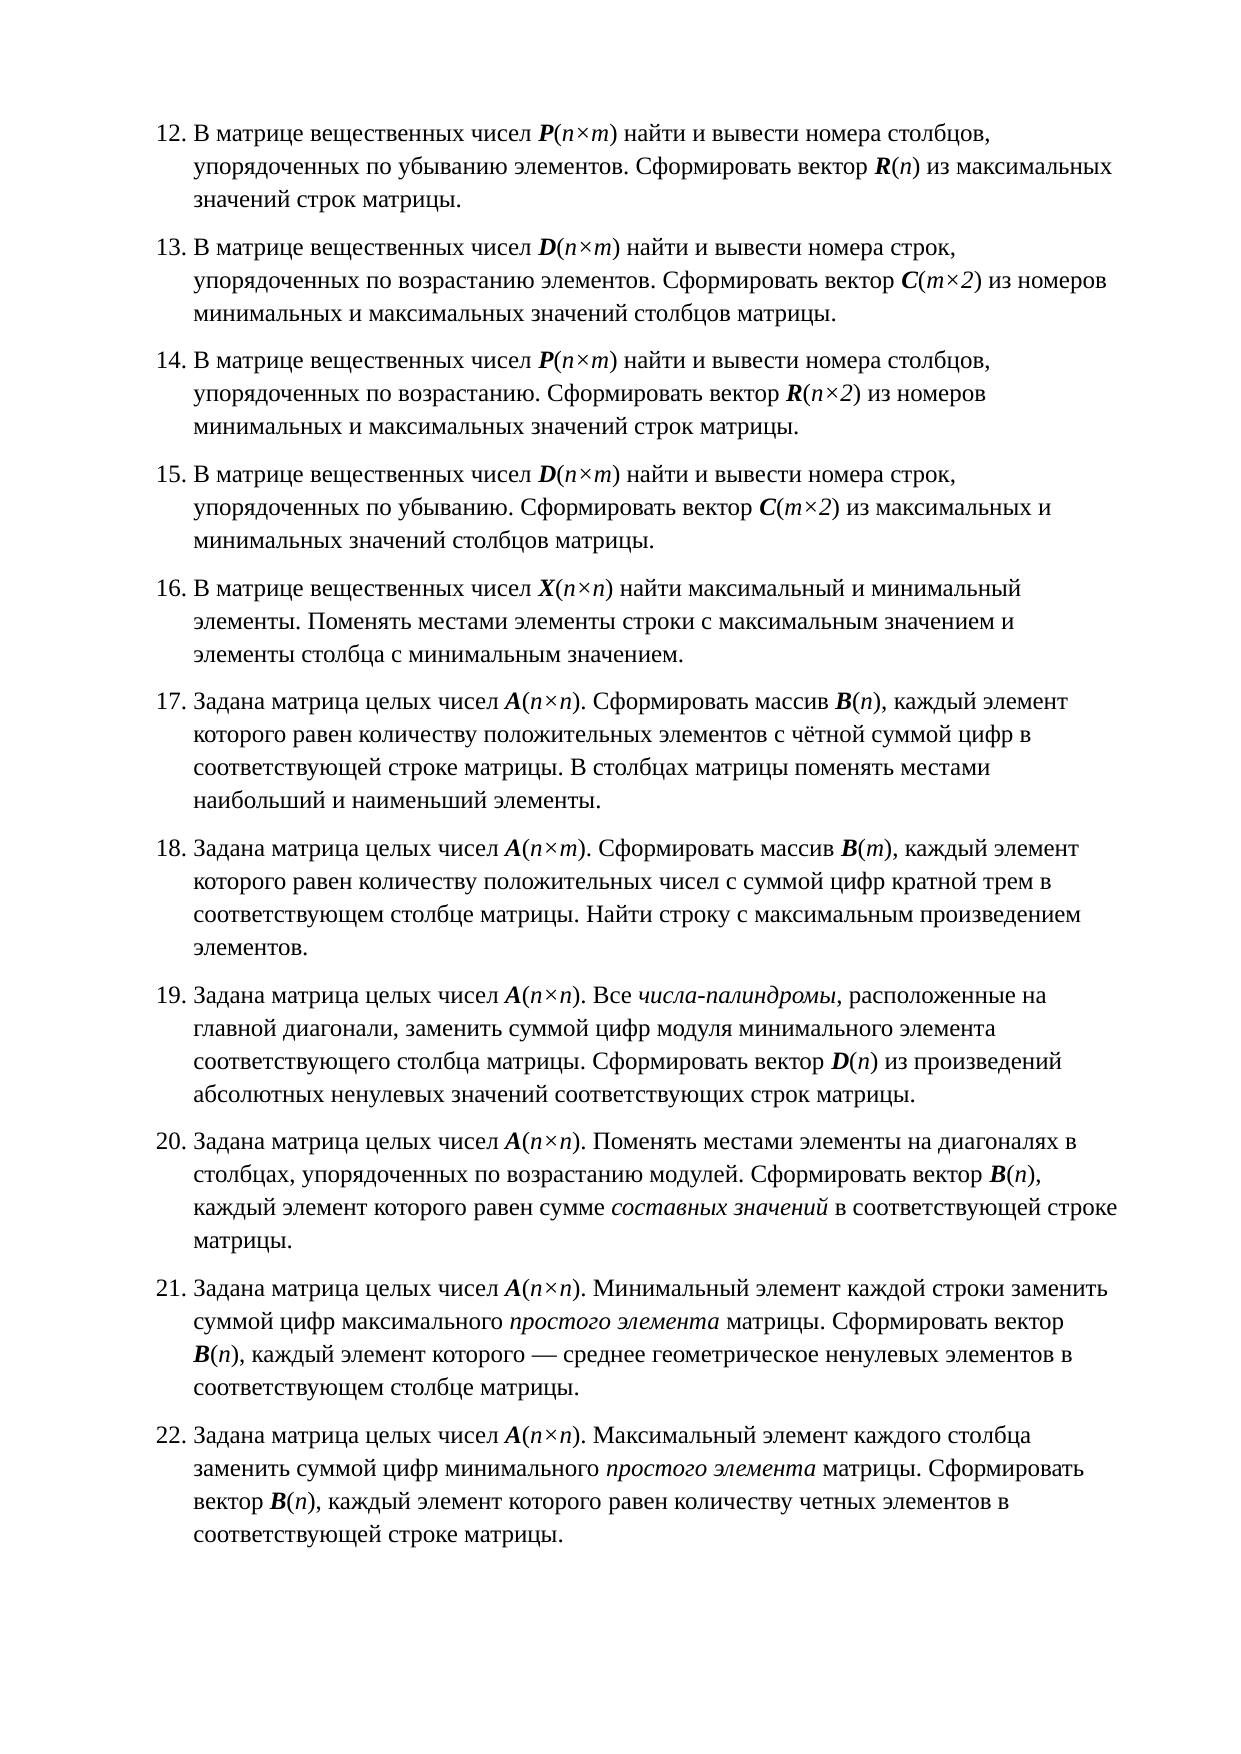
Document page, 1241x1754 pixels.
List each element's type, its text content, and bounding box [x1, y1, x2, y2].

list Задана матрица целых чисел A(n×n). Максимальный элемент каждого столбца заменить суммой цифр минимального простого элемента матрицы. Сформировать вектор В(n), каждый элемент которого равен количеству четных элементов в соответствующей строке матрицы. [156, 1420, 1122, 1547]
list В матрице вещественных чисел Р(n×m) найти и вывести номера столбцов, упорядоченных по убыванию элементов. Сформировать вектор R(n) из максимальных значений строк матрицы. [156, 118, 1122, 213]
list В матрице вещественных чисел D(n×m) найти и вывести номера строк, упорядоченных по возрастанию элементов. Сформировать вектор С(m×2) из номеров минимальных и максимальных значений столбцов матрицы. [156, 232, 1122, 327]
list В матрице вещественных чисел X(n×n) найти максимальный и минимальный элементы. Поменять местами элементы строки с максимальным значением и элементы столбца с минимальным значением. [156, 573, 1122, 667]
list Задана матрица целых чисел A(n×n). Минимальный элемент каждой строки заменить суммой цифр максимального простого элемента матрицы. Сформировать вектор В(n), каждый элемент которого — среднее геометрическое ненулевых элементов в соответствующем столбце матрицы. [156, 1273, 1122, 1401]
list Задана матрица целых чисел A(n×n). Все числа-палиндромы, расположенные на главной диагонали, заменить суммой цифр модуля минимального элемента соответствующего столбца матрицы. Сформировать вектор D(n) из произведений абсолютных ненулевых значений соответствующих строк матрицы. [156, 980, 1122, 1107]
list Задана матрица целых чисел A(n×m). Сформировать массив B(m), каждый элемент которого равен количеству положительных чисел с суммой цифр кратной трем в соответствующем столбце матрицы. Найти строку с максимальным произведением элементов. [156, 833, 1122, 961]
list В матрице вещественных чисел D(n×m) найти и вывести номера строк, упорядоченных по убыванию. Сформировать вектор С(m×2) из максимальных и минимальных значений столбцов матрицы. [156, 459, 1122, 554]
list Задана матрица целых чисел A(n×n). Поменять местами элементы на диагоналях в столбцах, упорядоченных по возрастанию модулей. Сформировать вектор В(n), каждый элемент которого равен сумме составных значений в соответствующей строке матрицы. [156, 1126, 1122, 1254]
list Задана матрица целых чисел A(n×n). Сформировать массив B(n), каждый элемент которого равен количеству положительных элементов с чётной суммой цифр в соответствующей строке матрицы. В столбцах матрицы поменять местами наибольший и наименьший элементы. [156, 686, 1122, 814]
list В матрице вещественных чисел Р(n×m) найти и вывести номера столбцов, упорядоченных по возрастанию. Сформировать вектор R(n×2) из номеров минимальных и максимальных значений строк матрицы. [156, 345, 1122, 440]
